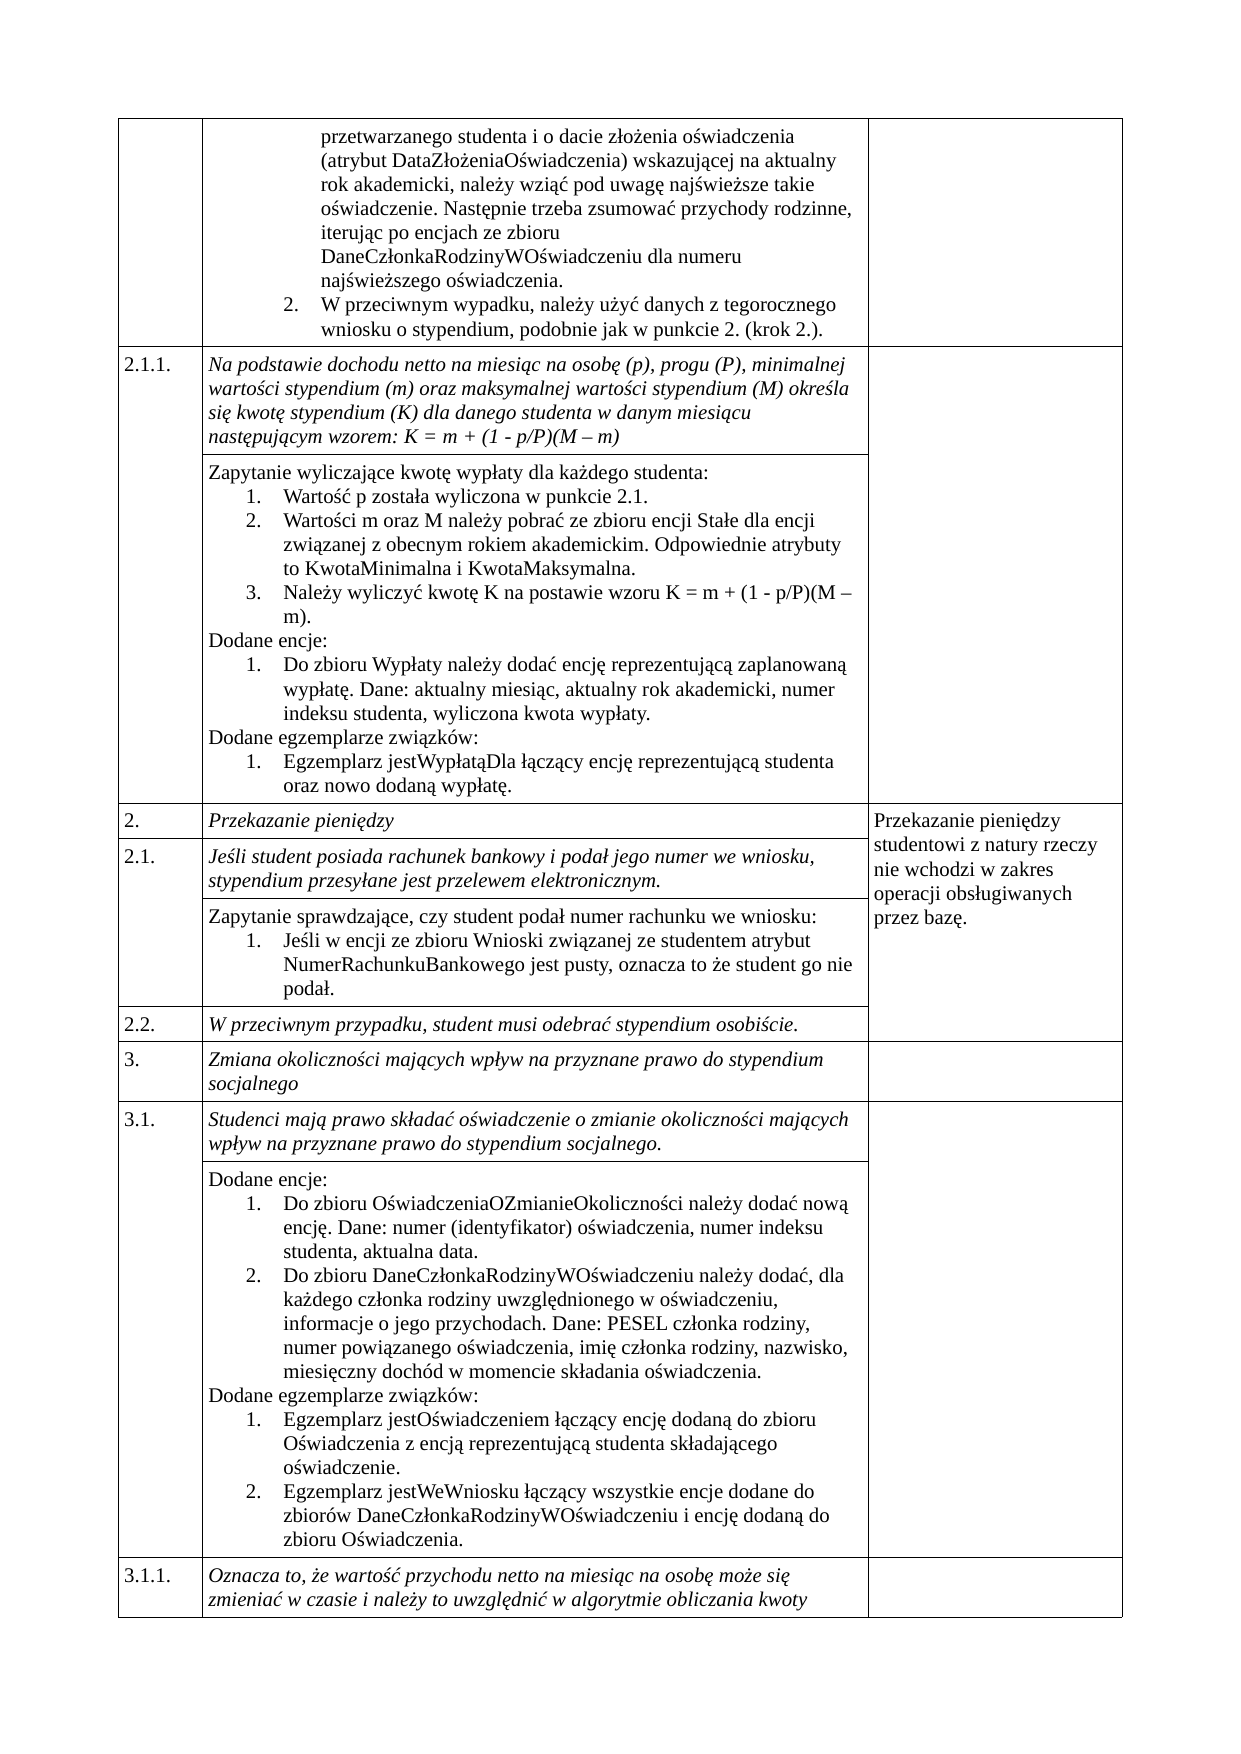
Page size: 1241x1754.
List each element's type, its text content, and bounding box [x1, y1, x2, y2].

table_cell 3.1.1. [119, 1558, 202, 1617]
table_cell 2. [119, 804, 202, 838]
table_cell 3. [119, 1042, 202, 1101]
table_cell 3.1. [119, 1102, 202, 1557]
table_cell Studenci mają prawo składać oświadczenie o zmianie okoliczności mających wpływ na przyznane prawo do stypendium socjalnego. [203, 1102, 868, 1161]
table_cell [869, 1042, 1122, 1101]
table_cell Na podstawie dochodu netto na miesiąc na osobę (p), progu (P), minimalnej wartości stypendium (m) oraz maksymalnej wartości stypendium (M) określa się kwotę stypendium (K) dla danego studenta w danym miesiącu następującym wzorem: K = m + (1 - p/P)(M – m) [203, 347, 868, 454]
table_cell [869, 119, 1122, 346]
table_cell Przekazanie pieniędzy studentowi z natury rzeczy nie wchodzi w zakres operacji obsługiwanych przez bazę. [869, 804, 1122, 1041]
table_cell [119, 119, 202, 346]
table_cell 2.1.1. [119, 347, 202, 802]
table_cell Przekazanie pieniędzy [203, 804, 868, 838]
table_cell [869, 1558, 1122, 1617]
table_cell 2.2. [119, 1007, 202, 1041]
table_cell W przeciwnym przypadku, student musi odebrać stypendium osobiście. [203, 1007, 868, 1041]
table_cell [869, 1102, 1122, 1557]
table_cell Dodane encje: Do zbioru OświadczeniaOZmianieOkoliczności należy dodać nową encję. Dane: numer (identyfikator) oświadczenia, numer indeksu studenta, aktualna data. Do zbioru DaneCzłonkaRodzinyWOświadczeniu należy dodać, dla każdego członka rodziny uwzględnionego w oświadczeniu, informacje o jego przychodach. Dane: PESEL członka rodziny, numer powiązanego oświadczenia, imię członka rodziny, nazwisko, miesięczny dochód w momencie składania oświadczenia. Dodane egzemplarze związków: Egzemplarz jestOświadczeniem łączący encję dodaną do zbioru Oświadczenia z encją reprezentującą studenta składającego oświadczenie. Egzemplarz jestWeWniosku łączący wszystkie encje dodane do zbiorów DaneCzłonkaRodzinyWOświadczeniu i encję dodaną do zbioru Oświadczenia. [203, 1162, 868, 1557]
table_cell Jeśli student posiada rachunek bankowy i podał jego numer we wniosku, stypendium przesyłane jest przelewem elektronicznym. [203, 839, 868, 898]
table_cell 2.1. [119, 839, 202, 1006]
table_cell Oznacza to, że wartość przychodu netto na miesiąc na osobę może się zmieniać w czasie i należy to uwzględnić w algorytmie obliczania kwoty [203, 1558, 868, 1617]
table_cell Zapytanie sprawdzające, czy student podał numer rachunku we wniosku: Jeśli w encji ze zbioru Wnioski związanej ze studentem atrybut NumerRachunkuBankowego jest pusty, oznacza to że student go nie podał. [203, 899, 868, 1006]
table_cell Zapytanie wyliczające kwotę wypłaty dla każdego studenta: Wartość p została wyliczona w punkcie 2.1. Wartości m oraz M należy pobrać ze zbioru encji Stałe dla encji związanej z obecnym rokiem akademickim. Odpowiednie atrybuty to KwotaMinimalna i KwotaMaksymalna. Należy wyliczyć kwotę K na postawie wzoru K = m + (1 - p/P)(M – m). Dodane encje: Do zbioru Wypłaty należy dodać encję reprezentującą zaplanowaną wypłatę. Dane: aktualny miesiąc, aktualny rok akademicki, numer indeksu studenta, wyliczona kwota wypłaty. Dodane egzemplarze związków: Egzemplarz jestWypłatąDla łączący encję reprezentującą studenta oraz nowo dodaną wypłatę. [203, 455, 868, 802]
table_cell Zapytanie wyliczające dochód netto na miesiąc na osobę (p), będącego podstawą do wyznaczenia kwoty stypendium: Jeśli student składał oświadczenia o zmianie okoliczności mających wpływ na przyznane prawo do stypendium socjalnego, tj. jeśli istnieje w zbiorze OświadczeniaOZmianieOkoliczności encja o atrybucie NumerIndeksuStudenta równym numerowi indeksu aktualnie przetwarzanego studenta i o dacie złożenia oświadczenia (atrybut DataZłożeniaOświadczenia) wskazującej na aktualny rok akademicki, należy wziąć pod uwagę najświeższe takie oświadczenie. Następnie trzeba zsumować przychody rodzinne, iterując po encjach ze zbioru DaneCzłonkaRodzinyWOświadczeniu dla numeru najświeższego oświadczenia. W przeciwnym wypadku, należy użyć danych z tegorocznego wniosku o stypendium, podobnie jak w punkcie 2. (krok 2.). [203, 119, 868, 346]
table_cell [869, 347, 1122, 802]
table_cell Zmiana okoliczności mających wpływ na przyznane prawo do stypendium socjalnego [203, 1042, 868, 1101]
